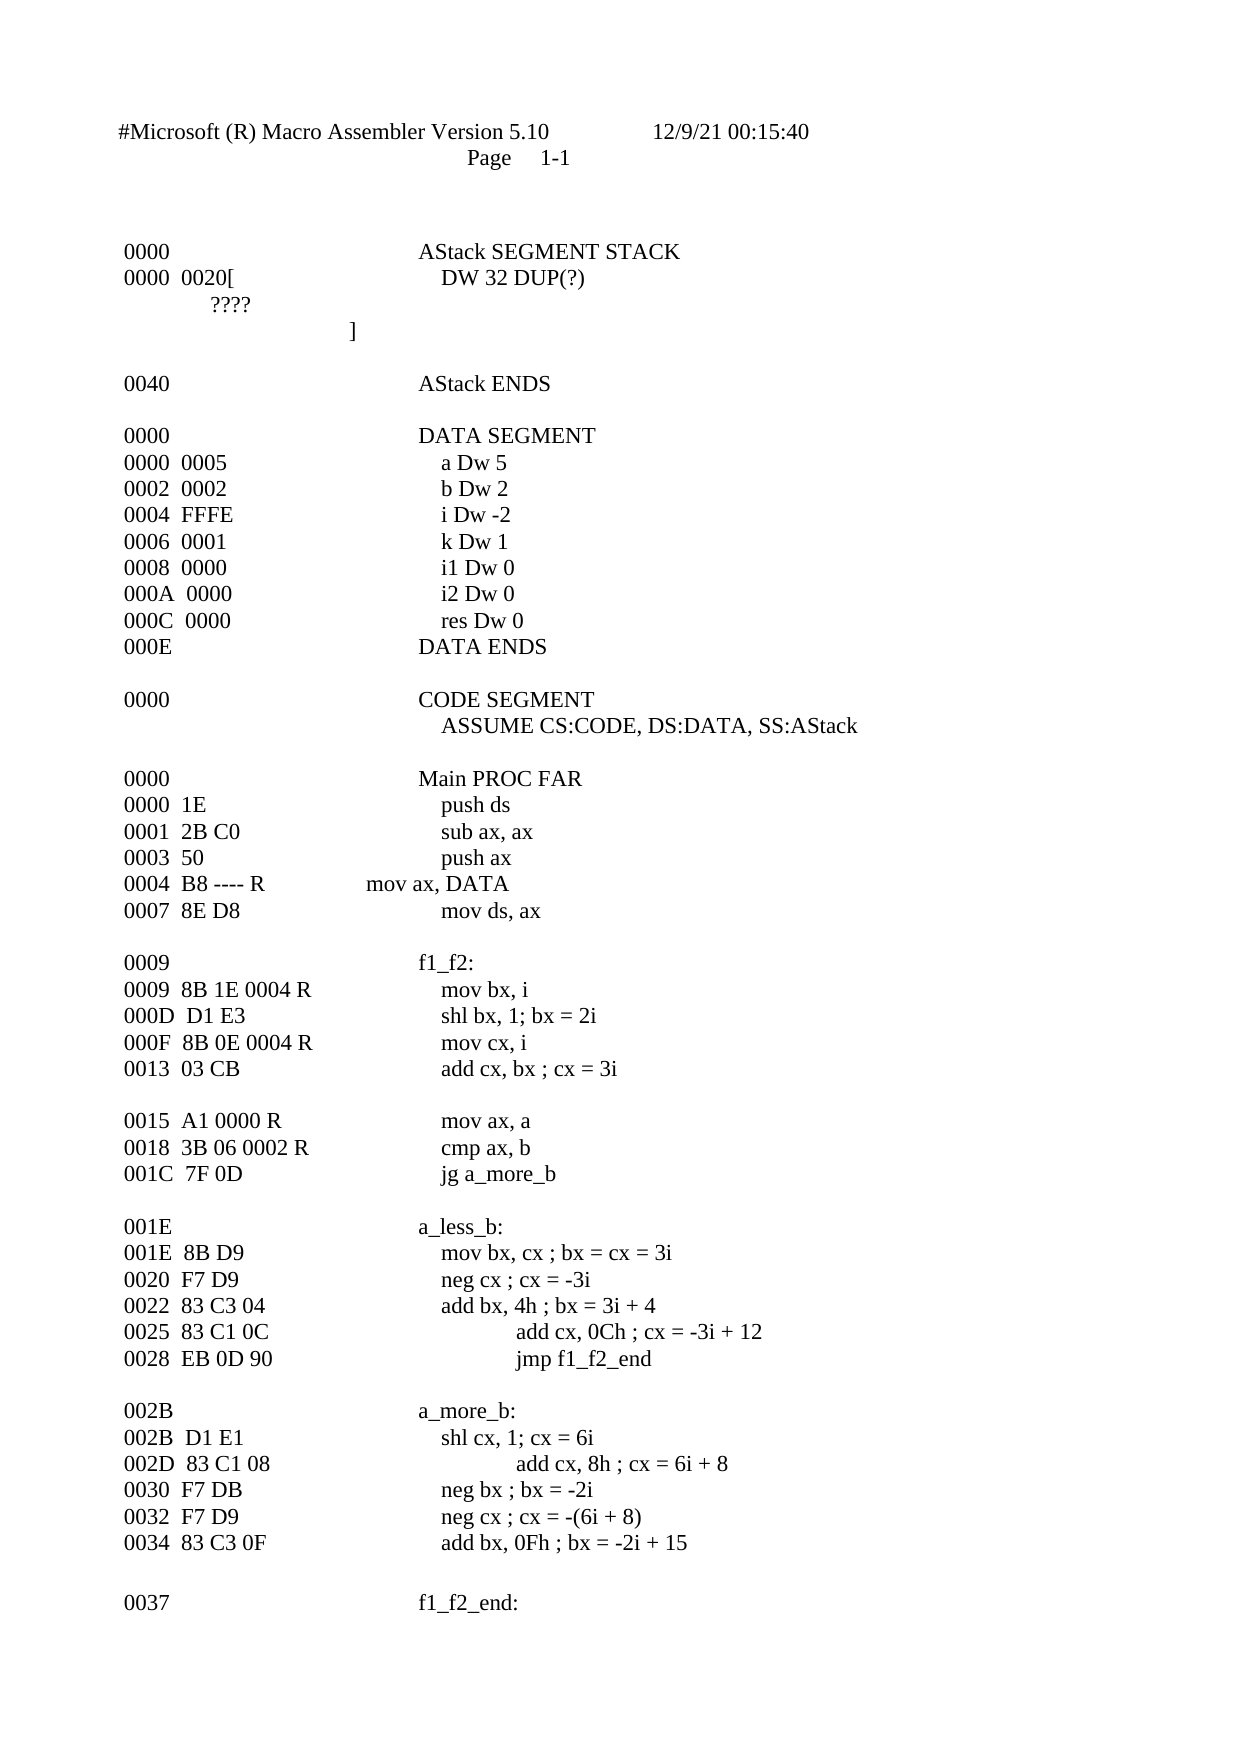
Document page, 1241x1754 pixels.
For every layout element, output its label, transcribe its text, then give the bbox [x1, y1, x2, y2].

text 0004 FFFE i Dw -2 [118, 501, 1122, 528]
text 0007 8E D8 mov ds, ax [118, 897, 1122, 923]
text #Microsoft (R) Macro Assembler Version 5.10 12/9/21 00:15:40 [118, 118, 1122, 144]
text 000D D1 E3 shl bx, 1; bx = 2i [118, 1002, 1122, 1028]
text 0018 3B 06 0002 R cmp ax, b [118, 1134, 1122, 1160]
text 0000 CODE SEGMENT [118, 686, 1122, 712]
text 0022 83 C3 04 add bx, 4h ; bx = 3i + 4 [118, 1292, 1122, 1318]
text 0006 0001 k Dw 1 [118, 528, 1122, 554]
text 0025 83 C1 0C add cx, 0Ch ; cx = -3i + 12 [118, 1318, 1122, 1345]
text 0002 0002 b Dw 2 [118, 475, 1122, 501]
text 0013 03 CB add cx, bx ; cx = 3i [118, 1055, 1122, 1081]
text 0032 F7 D9 neg cx ; cx = -(6i + 8) [118, 1503, 1122, 1529]
text 001E a_less_b: [118, 1213, 1122, 1239]
text 0000 1E push ds [118, 791, 1122, 818]
text 002B a_more_b: [118, 1397, 1122, 1424]
text 002D 83 C1 08 add cx, 8h ; cx = 6i + 8 [118, 1450, 1122, 1477]
text 0015 A1 0000 R mov ax, a [118, 1108, 1122, 1134]
text 001E 8B D9 mov bx, cx ; bx = cx = 3i [118, 1239, 1122, 1266]
text 0000 Main PROC FAR [118, 765, 1122, 791]
text 000E DATA ENDS [118, 633, 1122, 659]
text 0009 8B 1E 0004 R mov bx, i [118, 976, 1122, 1002]
text 001C 7F 0D jg a_more_b [118, 1160, 1122, 1187]
text 000C 0000 res Dw 0 [118, 607, 1122, 633]
text 0001 2B C0 sub ax, ax [118, 818, 1122, 844]
text 0003 50 push ax [118, 844, 1122, 870]
text 0004 B8 ---- R mov ax, DATA [118, 870, 1122, 897]
text 0000 0005 a Dw 5 [118, 449, 1122, 475]
text Page 1-1 [118, 144, 1122, 171]
text 0000 DATA SEGMENT [118, 422, 1122, 449]
text 0040 AStack ENDS [118, 370, 1122, 396]
text 0028 EB 0D 90 jmp f1_f2_end [118, 1345, 1122, 1371]
text ???? [118, 291, 1122, 317]
text ASSUME CS:CODE, DS:DATA, SS:AStack [118, 712, 1122, 739]
text 0000 AStack SEGMENT STACK [118, 238, 1122, 264]
text 0009 f1_f2: [118, 949, 1122, 976]
text 000F 8B 0E 0004 R mov cx, i [118, 1028, 1122, 1055]
text 000A 0000 i2 Dw 0 [118, 581, 1122, 607]
text 0020 F7 D9 neg cx ; cx = -3i [118, 1266, 1122, 1292]
text 0000 0020[ DW 32 DUP(?) [118, 264, 1122, 291]
text 0037 f1_f2_end: [118, 1589, 1122, 1616]
text 0034 83 C3 0F add bx, 0Fh ; bx = -2i + 15 [118, 1529, 1122, 1556]
text 002B D1 E1 shl cx, 1; cx = 6i [118, 1424, 1122, 1450]
text 0008 0000 i1 Dw 0 [118, 554, 1122, 581]
text 0030 F7 DB neg bx ; bx = -2i [118, 1477, 1122, 1503]
text ] [118, 317, 1122, 343]
